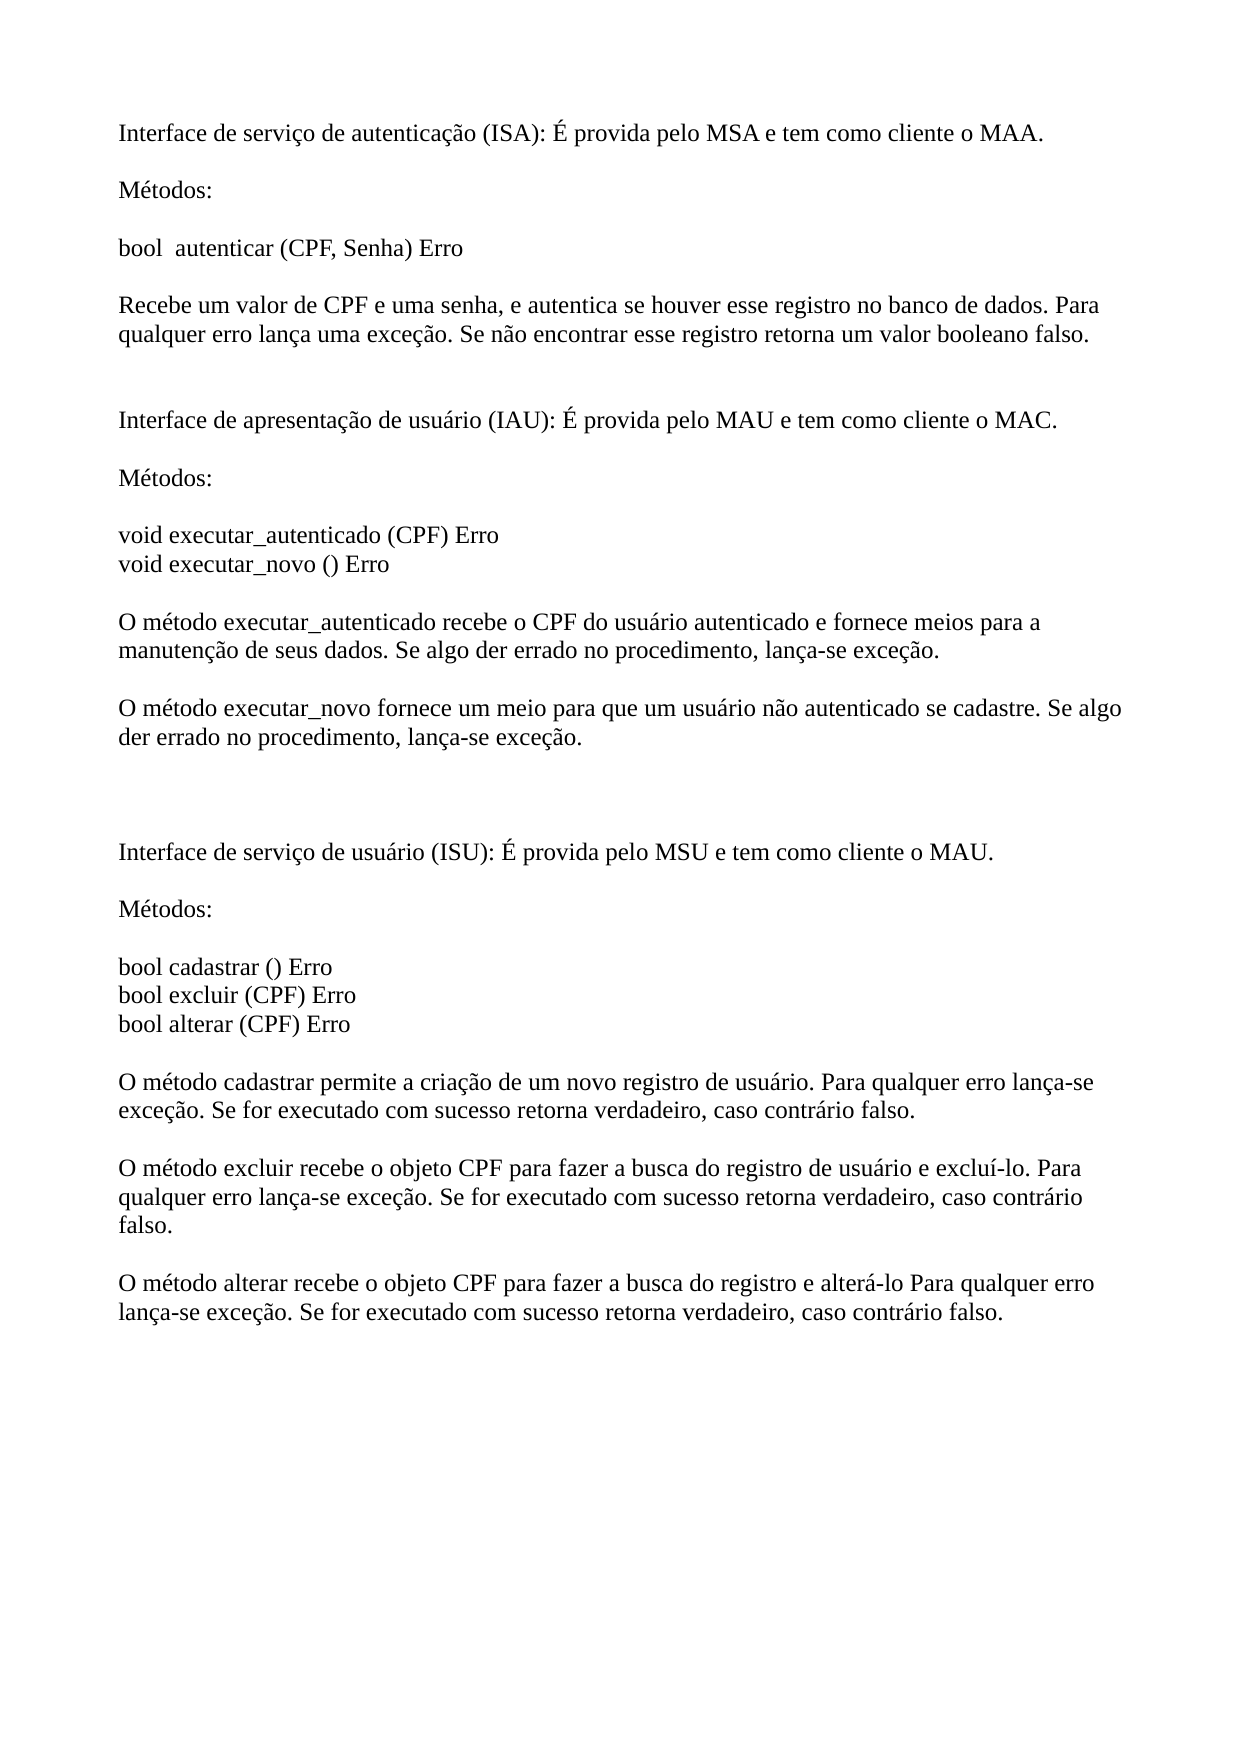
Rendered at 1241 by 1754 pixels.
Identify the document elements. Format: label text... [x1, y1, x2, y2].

text void executar_autenticado (CPF) Erro [118, 521, 1122, 549]
text O método executar_novo fornece um meio para que um usuário não autenticado se cadastre. Se algo der errado no procedimento, lança-se exceção. [118, 693, 1122, 751]
text Interface de serviço de usuário (ISU): É provida pelo MSU e tem como cliente o MAU. [118, 837, 1122, 866]
text Recebe um valor de CPF e uma senha, e autentica se houver esse registro no banco de dados. Para qualquer erro lança uma exceção. Se não encontrar esse registro retorna um valor booleano falso. [118, 291, 1122, 348]
text bool alterar (CPF) Erro [118, 1009, 1122, 1038]
text O método alterar recebe o objeto CPF para fazer a busca do registro e alterá-lo Para qualquer erro lança-se exceção. Se for executado com sucesso retorna verdadeiro, caso contrário falso. [118, 1268, 1122, 1326]
text bool cadastrar () Erro [118, 952, 1122, 981]
text Interface de serviço de autenticação (ISA): É provida pelo MSA e tem como cliente o MAA. [118, 118, 1122, 147]
text Métodos: [118, 463, 1122, 492]
text O método excluir recebe o objeto CPF para fazer a busca do registro de usuário e excluí-lo. Para qualquer erro lança-se exceção. Se for executado com sucesso retorna verdadeiro, caso contrário falso. [118, 1153, 1122, 1239]
text bool autenticar (CPF, Senha) Erro [118, 233, 1122, 262]
text Interface de apresentação de usuário (IAU): É provida pelo MAU e tem como cliente o MAC. [118, 406, 1122, 434]
text O método cadastrar permite a criação de um novo registro de usuário. Para qualquer erro lança-se exceção. Se for executado com sucesso retorna verdadeiro, caso contrário falso. [118, 1067, 1122, 1124]
text Métodos: [118, 176, 1122, 204]
text bool excluir (CPF) Erro [118, 981, 1122, 1009]
text Métodos: [118, 894, 1122, 923]
text void executar_novo () Erro [118, 549, 1122, 578]
text O método executar_autenticado recebe o CPF do usuário autenticado e fornece meios para a manutenção de seus dados. Se algo der errado no procedimento, lança-se exceção. [118, 607, 1122, 664]
